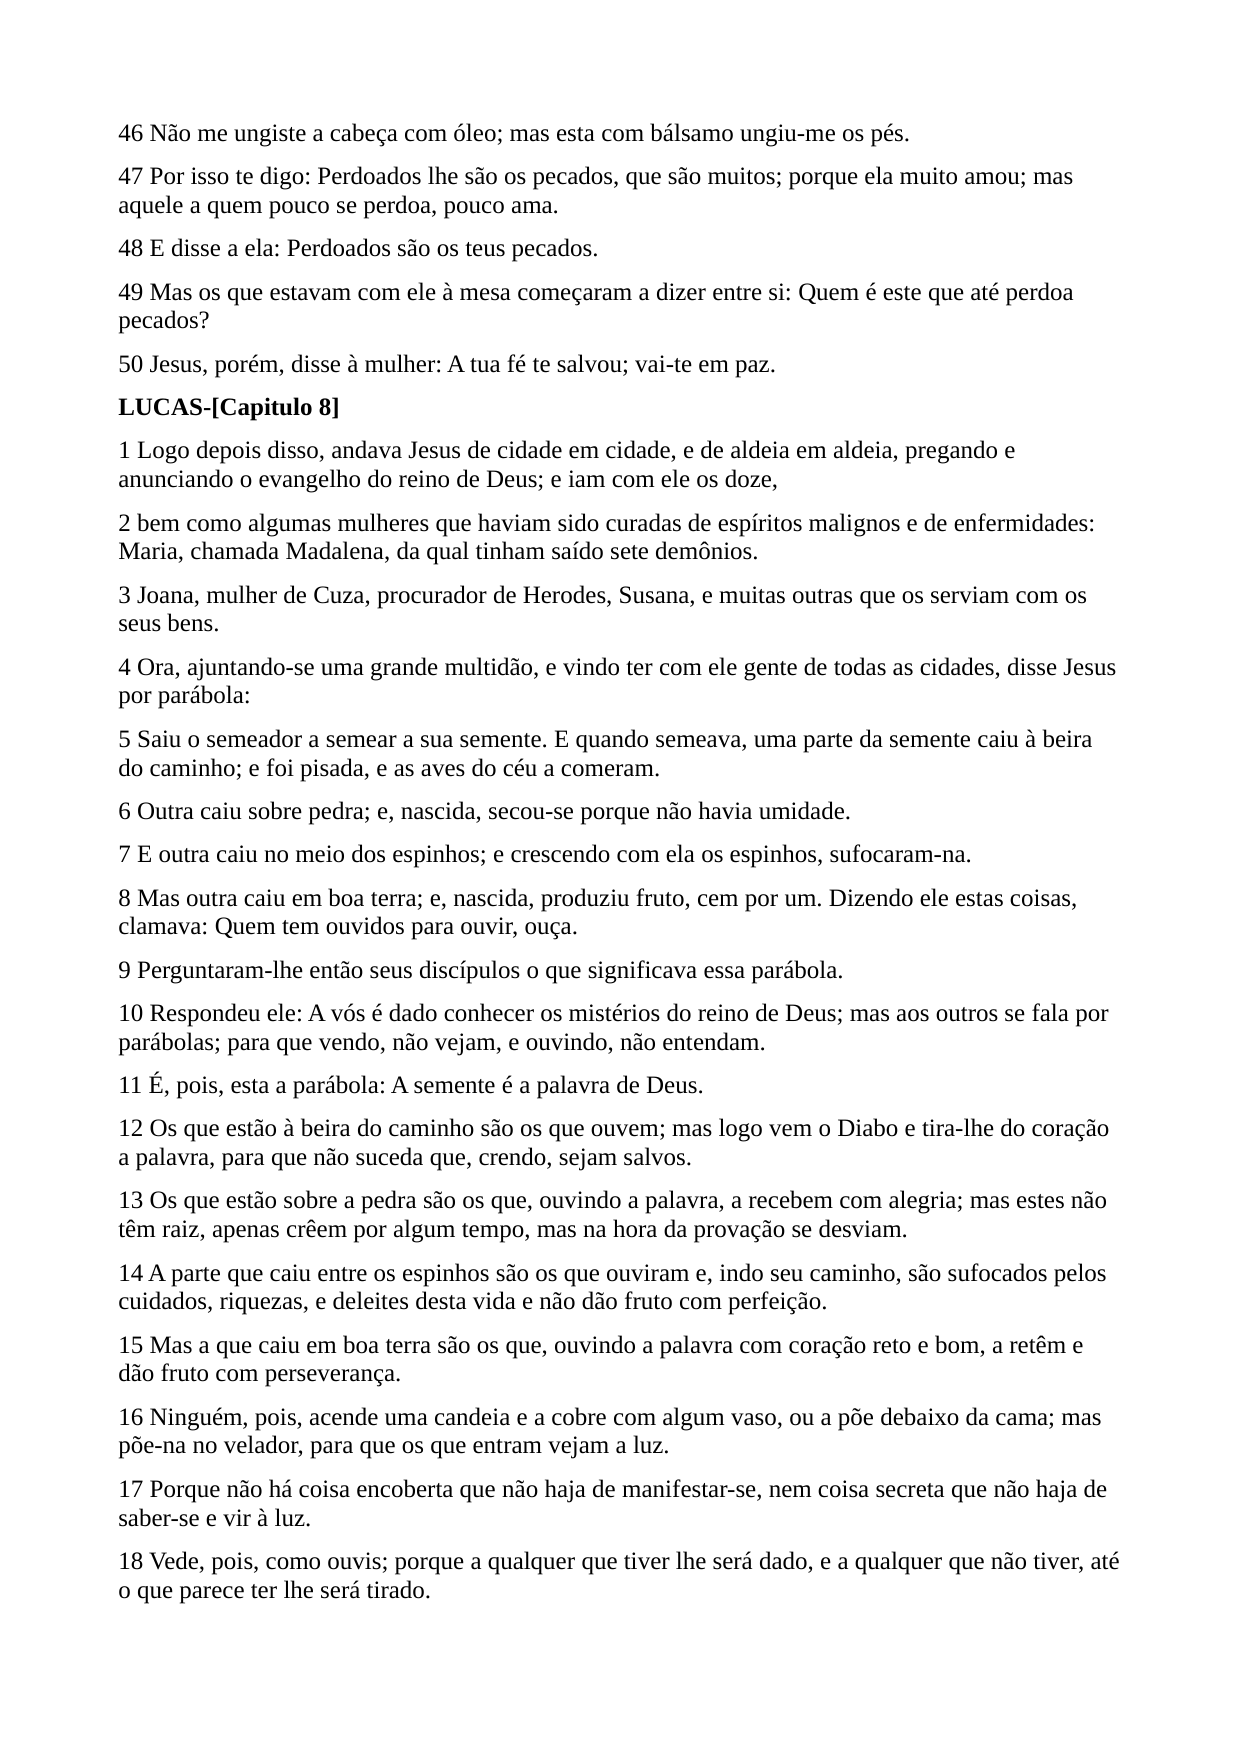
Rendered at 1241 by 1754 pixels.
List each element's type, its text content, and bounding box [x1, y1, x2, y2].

text 18 Vede, pois, como ouvis; porque a qualquer que tiver lhe será dado, e a qualquer que não tiver, até o que parece ter lhe será tirado. [118, 1546, 1122, 1603]
text 4 Ora, ajuntando-se uma grande multidão, e vindo ter com ele gente de todas as cidades, disse Jesus por parábola: [118, 652, 1122, 709]
text 14 A parte que caiu entre os espinhos são os que ouviram e, indo seu caminho, são sufocados pelos cuidados, riquezas, e deleites desta vida e não dão fruto com perfeição. [118, 1258, 1122, 1315]
text 50 Jesus, porém, disse à mulher: A tua fé te salvou; vai-te em paz. [118, 349, 1122, 378]
text 15 Mas a que caiu em boa terra são os que, ouvindo a palavra com coração reto e bom, a retêm e dão fruto com perseverança. [118, 1330, 1122, 1387]
text 47 Por isso te digo: Perdoados lhe são os pecados, que são muitos; porque ela muito amou; mas aquele a quem pouco se perdoa, pouco ama. [118, 161, 1122, 219]
text 9 Perguntaram-lhe então seus discípulos o que significava essa parábola. [118, 955, 1122, 983]
text 46 Não me ungiste a cabeça com óleo; mas esta com bálsamo ungiu-me os pés. [118, 118, 1122, 147]
text 8 Mas outra caiu em boa terra; e, nascida, produziu fruto, cem por um. Dizendo ele estas coisas, clamava: Quem tem ouvidos para ouvir, ouça. [118, 883, 1122, 940]
text 2 bem como algumas mulheres que haviam sido curadas de espíritos malignos e de enfermidades: Maria, chamada Madalena, da qual tinham saído sete demônios. [118, 508, 1122, 565]
text 6 Outra caiu sobre pedra; e, nascida, secou-se porque não havia umidade. [118, 796, 1122, 825]
text 13 Os que estão sobre a pedra são os que, ouvindo a palavra, a recebem com alegria; mas estes não têm raiz, apenas crêem por algum tempo, mas na hora da provação se desviam. [118, 1186, 1122, 1243]
text 48 E disse a ela: Perdoados são os teus pecados. [118, 233, 1122, 262]
text 3 Joana, mulher de Cuza, procurador de Herodes, Susana, e muitas outras que os serviam com os seus bens. [118, 580, 1122, 637]
text 12 Os que estão à beira do caminho são os que ouvem; mas logo vem o Diabo e tira-lhe do coração a palavra, para que não suceda que, crendo, sejam salvos. [118, 1113, 1122, 1171]
text 17 Porque não há coisa encoberta que não haja de manifestar-se, nem coisa secreta que não haja de saber-se e vir à luz. [118, 1474, 1122, 1531]
text 11 É, pois, esta a parábola: A semente é a palavra de Deus. [118, 1070, 1122, 1099]
text 7 E outra caiu no meio dos espinhos; e crescendo com ela os espinhos, sufocaram-na. [118, 839, 1122, 868]
text 10 Respondeu ele: A vós é dado conhecer os mistérios do reino de Deus; mas aos outros se fala por parábolas; para que vendo, não vejam, e ouvindo, não entendam. [118, 998, 1122, 1056]
text 5 Saiu o semeador a semear a sua semente. E quando semeava, uma parte da semente caiu à beira do caminho; e foi pisada, e as aves do céu a comeram. [118, 724, 1122, 781]
text LUCAS-[Capitulo 8] [118, 392, 1122, 421]
text 1 Logo depois disso, andava Jesus de cidade em cidade, e de aldeia em aldeia, pregando e anunciando o evangelho do reino de Deus; e iam com ele os doze, [118, 436, 1122, 493]
text 49 Mas os que estavam com ele à mesa começaram a dizer entre si: Quem é este que até perdoa pecados? [118, 277, 1122, 334]
text 16 Ninguém, pois, acende uma candeia e a cobre com algum vaso, ou a põe debaixo da cama; mas põe-na no velador, para que os que entram vejam a luz. [118, 1402, 1122, 1459]
